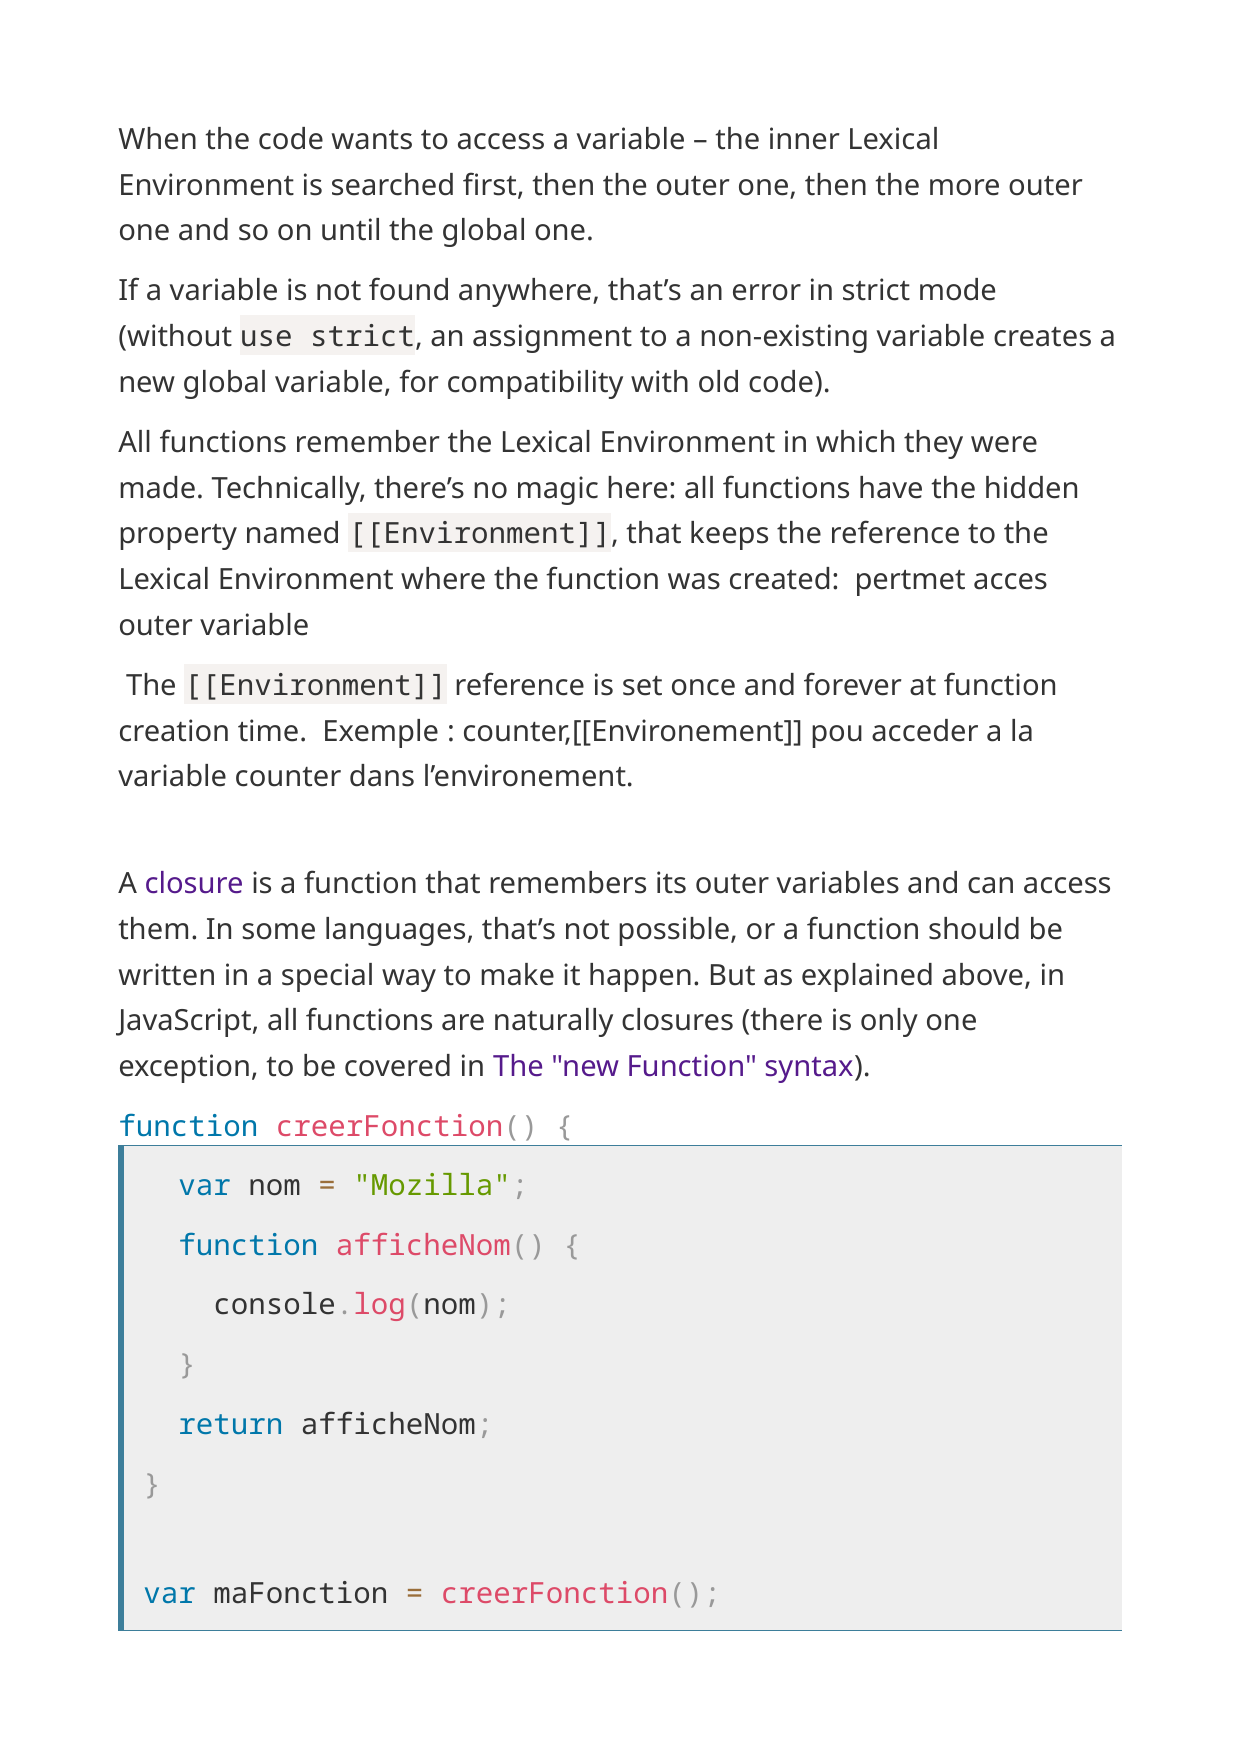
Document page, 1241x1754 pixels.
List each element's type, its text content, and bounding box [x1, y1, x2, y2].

text } [124, 1444, 1122, 1503]
text } [124, 1324, 1122, 1383]
text A closure is a function that remembers its outer variables and can access them. In some languages, that’s not possible, or a function should be written in a special way to make it happen. But as explained above, in JavaScript, all functions are naturally closures (there is only one exception, to be covered in The "new Function" syntax). [118, 863, 1122, 1085]
text function afficheNom() { [124, 1205, 1122, 1264]
text When the code wants to access a variable – the inner Lexical Environment is searched first, then the outer one, then the more outer one and so on until the global one. [118, 118, 1122, 249]
text function creerFonction() { [118, 1106, 1122, 1145]
text var nom = "Mozilla"; [124, 1146, 1122, 1204]
text var maFonction = creerFonction(); [124, 1553, 1122, 1630]
text console.log(nom); [124, 1265, 1122, 1323]
text All functions remember the Lexical Environment in which they were made. Technically, there’s no magic here: all functions have the hidden property named [[Environment]], that keeps the reference to the Lexical Environment where the function was created: pertmet acces outer variable [118, 421, 1122, 644]
text The [[Environment]] reference is set once and forever at function creation time. Exemple : counter,[[Environement]] pou acceder a la variable counter dans l’environement. [118, 664, 1122, 795]
text return afficheNom; [124, 1384, 1122, 1443]
text If a variable is not found anywhere, that’s an error in strict mode (without use strict, an assignment to a non-existing variable creates a new global variable, for compatibility with old code). [118, 269, 1122, 401]
